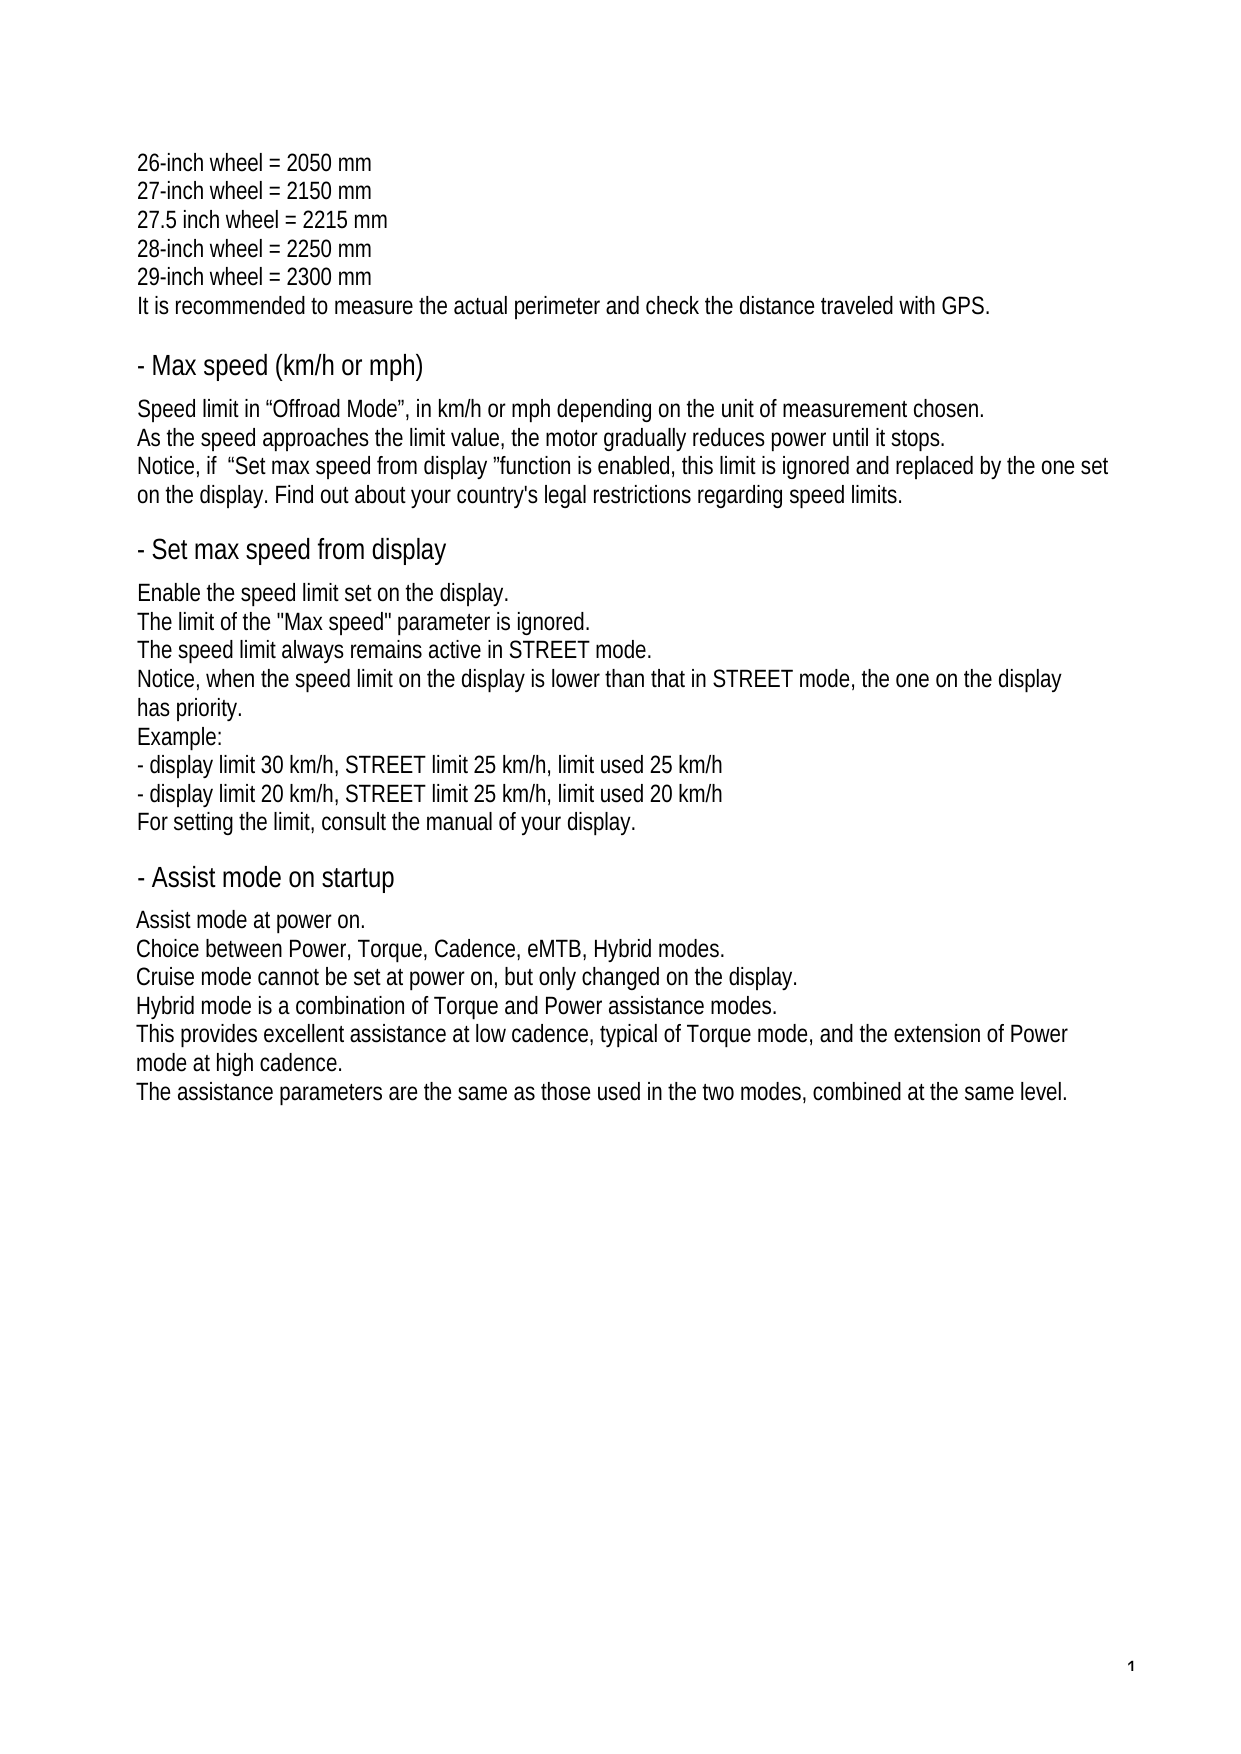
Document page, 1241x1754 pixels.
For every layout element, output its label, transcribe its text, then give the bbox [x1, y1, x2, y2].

text It is recommended to measure the actual perimeter and check the distance traveled with GPS. [137, 291, 1122, 319]
text 26-inch wheel = 2050 mm [137, 148, 1122, 176]
subtitle As the speed approaches the limit value, the motor gradually reduces power until it stops. [137, 423, 1122, 451]
text Enable the speed limit set on the display. [137, 578, 1122, 607]
text Notice, when the speed limit on the display is lower than that in STREET mode, the one on the display [137, 664, 1122, 693]
text Choice between Power, Torque, Cadence, eMTB, Hybrid modes. [136, 933, 1122, 962]
text 28-inch wheel = 2250 mm [137, 233, 1122, 262]
text - display limit 20 km/h, STREET limit 25 km/h, limit used 20 km/h [137, 779, 1122, 807]
subtitle Notice, if “Set max speed from display ”function is enabled, this limit is ignored and replaced by the one set on the display. Find out about your country's legal restrictions regarding speed limits. [137, 451, 1122, 509]
text Cruise mode cannot be set at power on, but only changed on the display. [136, 962, 1122, 991]
text Example: [137, 721, 1122, 750]
text - Max speed (km/h or mph) [137, 348, 1122, 382]
text - Set max speed from display [137, 532, 1122, 566]
text Assist mode at power on. [136, 905, 1122, 933]
subtitle For setting the limit, consult the manual of your display. [137, 807, 1122, 836]
text - Assist mode on startup [137, 860, 1122, 893]
text The limit of the "Max speed" parameter is ignored. [137, 607, 1122, 636]
text This provides excellent assistance at low cadence, typical of Torque mode, and the extension of Power mode at high cadence. [136, 1019, 1122, 1077]
text 27.5 inch wheel = 2215 mm [137, 205, 1122, 233]
text 29-inch wheel = 2300 mm [137, 262, 1122, 291]
text The assistance parameters are the same as those used in the two modes, combined at the same level. [136, 1077, 1122, 1105]
text 27-inch wheel = 2150 mm [137, 176, 1122, 205]
text Hybrid mode is a combination of Torque and Power assistance modes. [136, 991, 1122, 1019]
text - display limit 30 km/h, STREET limit 25 km/h, limit used 25 km/h [137, 750, 1122, 779]
subtitle Speed ​​limit in “Offroad Mode”, in km/h or mph depending on the unit of measurement chosen. [137, 394, 1122, 423]
text has priority. [137, 693, 1122, 721]
text The speed limit always remains active in STREET mode. [137, 636, 1122, 664]
